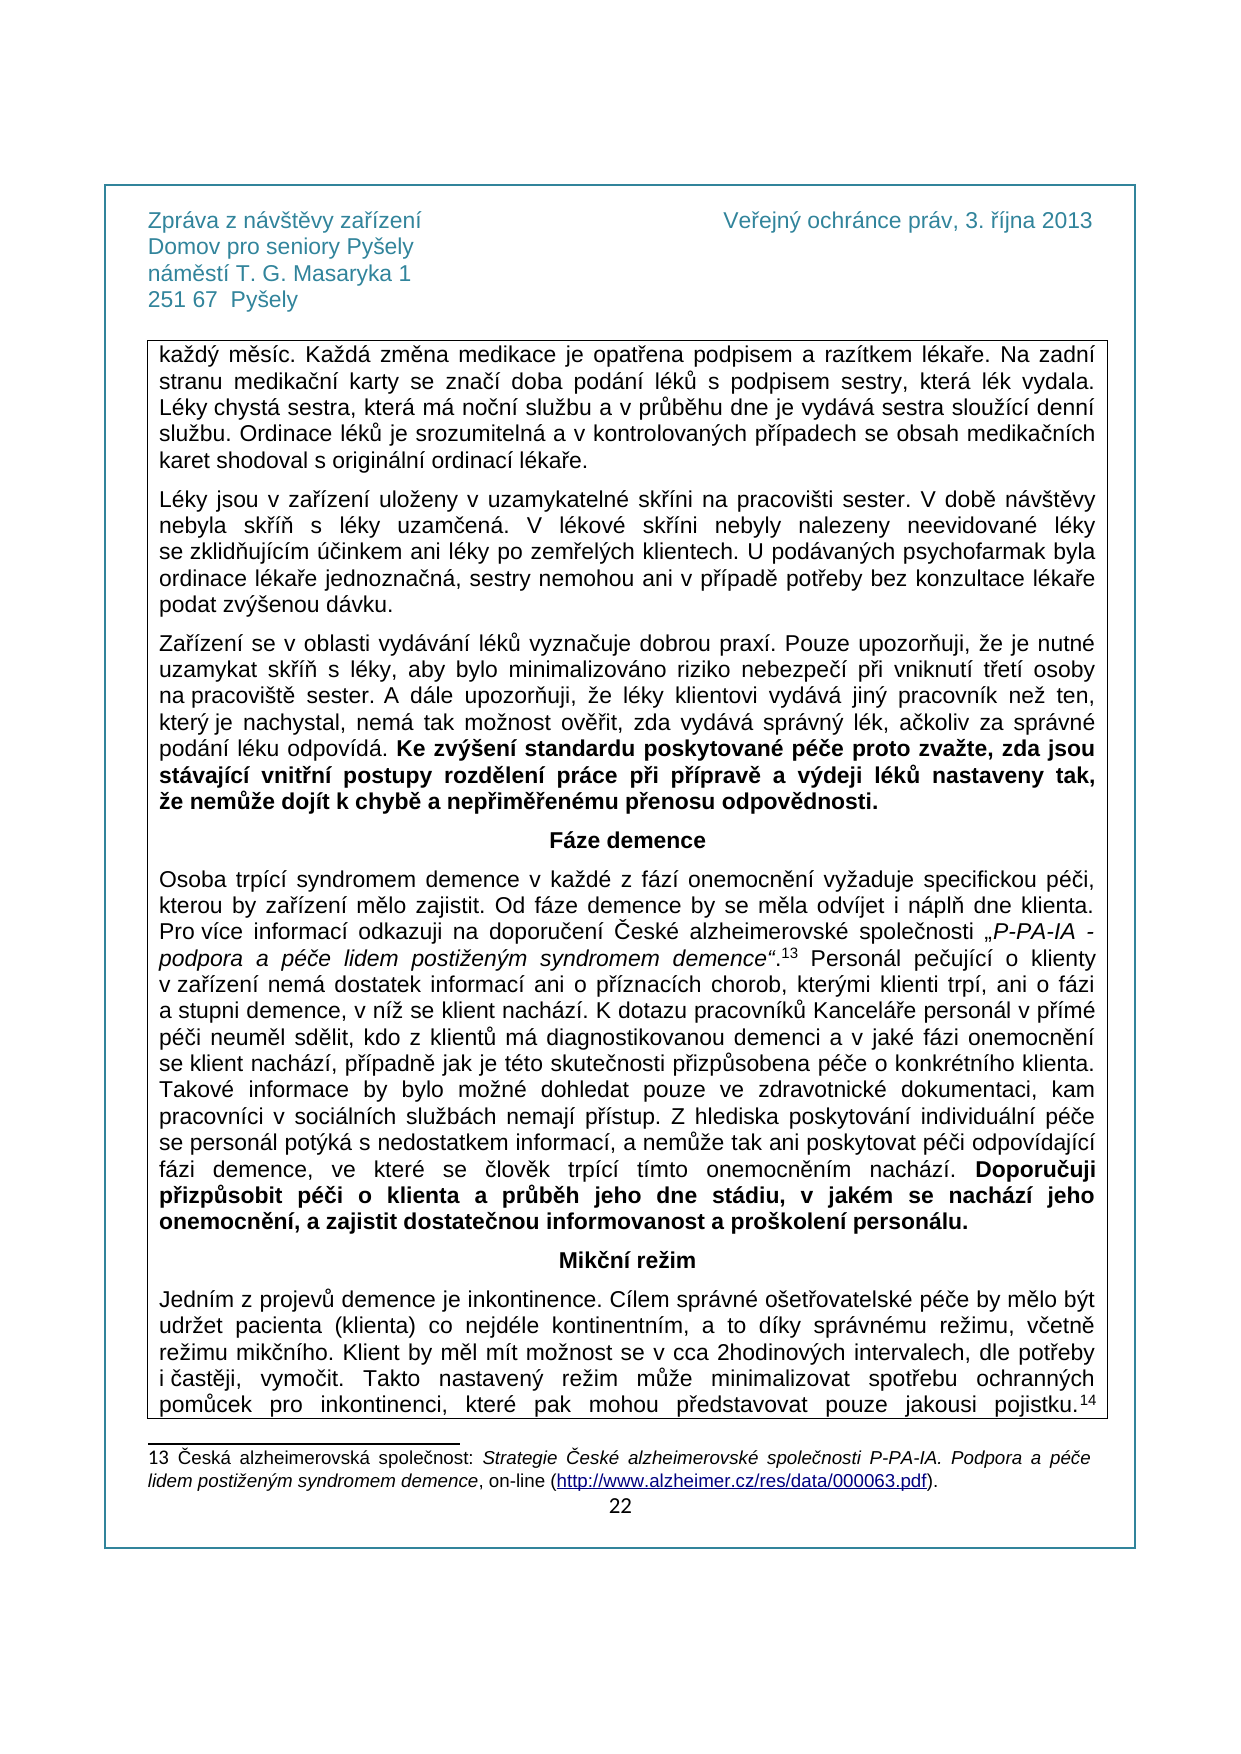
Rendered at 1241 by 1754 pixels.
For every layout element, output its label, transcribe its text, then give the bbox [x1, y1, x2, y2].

table_cell Péče je v zařízení zajišťována celkem šesti registrovanými zdravotními sestrami a osmi pracovníky v sociálních službách. Dalšími pracovníky, kteří se podílejí na zajištění péče o klienty, jsou ergoterapeut, arteterapeut a fyzioterapeut na zkrácený pracovní úvazek. Zdravotní i sociální úsek řídí manažerka kvality, přičemž oba úseky pracují odděleně. Vždy ve středu od 11:30 h do 15:00 h ordinuje v zařízení lékař. Každý klient má přiděleného klíčového pracovníka, jehož úkolem je zjistit o klientovi dostatek informací, znát jeho přání a potřeby a na základě získaných poznatků vypracovat individuální plán klienta a sestavit plán péče. Prvotní informace o přáních a potřebách klienta jsou zaznamenány v „Dojednání o způsobu poskytování sociální služby“, což je samostatný dokument tvořící přílohu smlouvy o poskytnutí sociální péče. Klient zde zaznačí, jak si přeje být oslovován, jaký preferuje denní režim, vysloví požadavky na dopomoc v ošetřovatelské péči a uvede, do jakých zájmových aktivit by se rád v zařízení zapojil. Přání a potřeby klienta by se potom měly v návaznosti na potřebnou individuální péči odrazit v individuálním plánu klienta. V individuálním plánu paní V. vyhotoveném dne 17. 10. 2012, jakož i dne 20. 4. 2013, je uvedeno, že osobním cílem a plánem klientky je návštěva rodiny. K naplnění cíle dále klíčový pracovník uvedl, že klientka je v kontaktu s rodinou a personál zařízení upozorní klientku na návštěvu rodiny. Konstatuji, že dokument takového obsahu nelze nazvat individuálním plánem. Jedná se o prosté zaznamenání skutečnosti, že se klientka touží setkávat s rodinou. Schází jakýkoliv náznak skutečné individuální práce s klientem na zachování a podpoře jeho soběstačnosti, pohyblivosti, motoriky nebo kognitivních funkcí, což jsou aktuální problémy u klientů a skutečný důvod jejich přechodu do ústavního zařízení a konzumování sociální služby. Ze záznamů o společných poradách v roce 2013 je zřejmé, že v zařízení probíhá vzdělávací program pro personál zaměřený na individuální plánování. Z dostupné dokumentace však není individuální přístup ke klientovi seznatelný, a ani ze žádných jiných záznamů či dokumentů nelze takový přístup ke klientovi vyvodit. Personál zařízení tak nemá k dispozici žádný dokument, na jehož základě by byla klientovi poskytována cílená individuální péče a ze kterého by bylo patrné, jaká přání a potřeby klient skutečně má a zda je na nich cíleně pracováno. Individuální plán má představovat živý dokument, se kterým pracuje personál v přímé péči a představuje základní informační materiál, kterým klíčový pracovník poskytuje vodítko pro personál v přímé péči o klienta. Individuální plány, se kterými zařízení v době návštěvy pracovalo, jsou z tohoto hlediska zcela nedostačující. Doporučuji vytvořit skutečný individuální plán péče, a nikoliv pouze formální dokument obdobného názvu. Za daných okolností nelze v zařízení hovořit o poskytování individuální péče. Předávání informací mezi personálem, dokumentace Personál si většinu informací o klientech předává ústně. K předávání informací slouží také každodenní porada ošetřovatelského a pečovatelského personálu v době od 8:15 h - 8:30 h. Ústně jsou předávány i zásadní informace typu, kdo nedostatečně pije či přijímá stravu, kdo trpí bolestí, komu mají být nasazeny postranice atp. Nejsou nastaveny jasné a jednotné postupy týkající se zaznamenávání informací o poskytování péče klientům. Pokud tak personál nějaké záznamy dělá, jde převážně o heslovité údaje (popis stavu, případně co klient v průběhu dne dělal), bez náležité vypovídací hodnoty, které nepředstavují dostatečnou záruku kontinuity péče a uchování důležitých informací o klientovi. Ošetřovatelská dokumentace je vedena v elektronické podobě v programu Cygnus. Jedná se o dlouhodobé plány vztahující se k základnímu onemocnění klienta. Krátkodobé ošetřovatelské plány, které by reagovaly na vzniklé změny zdravotního stavu klienta, nejsou sestavovány. K zaznamenání aktuální změny zdravotního stavu slouží zápis do Deníku hlášení. Záznamy v Deníku hlášení však neobsahují intervence, které na základě ordinace lékaře provede sestra a písemné pokyny pro pracovníky v sociálních službách v souvislosti s touto změnou. Například je zde uvedeno, že byla klientovi nasazena antibiotika, avšak bez jakýchkoliv dalších pokynů (co se týká stravy, sledování klienta, projevů změn zdravotního stavu) a dále již zde není žádná zmínka o vývoji nemoci po nasazení antibiotik. Záznamy o podání léků nebo výskytu potíží u klienta v Deníku hlášení jsou v tomto směru nedostačující. Celá situace je navíc komplikována tím, že pracovníci v sociálních službách nesmějí nahlížet do ošetřovatelské dokumentace sester, nemají tedy přístup k informacím o zdravotním stavu klienta, neznají patologické příznaky onemocnění klienta, neboť schází provázanost poskytování zdravotnické (ošetřovatelské) a pečovatelské péče. V případě, že se klient vrátí z nemocnice, nelze ze žádné dokumentace dohledat, jak dále s klientem zacházet, zda došlo k nějakým změnám jeho zdravotního stavu, jídelníčku apod. Lze si jen stěží představit poskytování individuální sociální služby za nedostatku podstatných informací, kam zcela jistě patří také příznaky choroby a bezprostředně související potřeby klienta. Příkladem neefektivity ústního předávání informací je skutečnost, že ač je paní Š. silně nedoslýchavá a je nutné se nad ni nahnout a hovořit velmi nahlas, není informace o její nedoslýchavosti v žádné dokumentaci zaznamenaná. Takže aktivizační pracovnice, která na paní Š. při společném programu hovořila, neměla tušení, že paní Š. je nedoslýchavá a je potřeba se jí přizpůsobit v komunikaci. Navíc paní Š. je v zařízení od 12. 2. 2013 a do dne návštěvy pracovníků Kanceláře veřejného ochránce práv v červnu 2013 neměla vypracovaný individuální plán péče, a to bez jakéhokoliv relevantního důvodu. Jedná se o porušení základní zásady poskytování sociálních služeb v zařízení sociální péče, neboť nebyly identifikovány individuální potřeby klienta ve smyslu § 2 odst. 2 zákona o sociálních službách, a nelze mu tedy poskytovat sociální služby dle jeho potřeb, schopností a osobních cílů. Z vyhotovených individuálních plánů, do kterých měli možnost pracovníci Kanceláře nahlédnout, je patrný jistý formální a popisný přístup. Individuální plán paní V., jak bylo výše již zmíněno, má podobu jedné holé věty „návštěva rodiny“. Dalším individuálním plánem jiné klientky je po dvouleté snaze o návštěvu koncertu vážné hudby, pouze „poslech vážné hudby“. V dokumentu „Plán péče“ jsou heslovitě uvedeny oblasti, v nichž klient potřebuje dopomoc a co je v této souvislosti nutné v oblasti péče o klienta učinit. Avšak tyto skutečnosti se nijak neodráží v záznamu a hodnocení péče ani nijak nesouvisí s individuálním plánem klienta. Dokument s názvem „Záznam a hodnocení péče“ má ryze popisný charakter, kdy je několikrát do měsíce zaznamenáno, co klient dělá - „sleduje televizi, zúčastnil se společného programu, klientka má ráda sušenky“. Jedná se tedy o samostatně existující dokumenty, které na sebe nenavazují ani se nedoplňují, a vyjadřují tak pouze formálnost své existence. Doporučuji vypracovat individuální plán klienta, tak aby skutečně odrážel jeho potřeby stran snahy o zachování soběstačnosti, kognitivních a motorických schopností a zohledňoval také jeho individuální potřeby a rituály, na které byl v životě zvyklý. Zákon o sociálních službách v § 88 písm. f) stanoví jako jednu z povinností poskytovatelů sociálních služeb: „plánovat průběh poskytování sociální služby …, vést písemné individuální záznamy o průběhu poskytování sociální služby a hodnotit průběh poskytování sociální služby…“ Upozorňuji, že se nejedná o pouhou formalitu. Správně vedené průkazné záznamy mohou v případném sporu pomoci prokázat, zda zařízení poskytovalo klientovi řádnou péči. Mohou rovněž sloužit jako nástroj kontroly ze strany vedení ohledně poskytování péče klientům. Záznamy o poskytované péči v zařízení nejsou řádně vedené a nemají vypovídací hodnotu, jedná se tak spíše o důkaz poskytování péče na základě intuitivního rozhodování personálu a přizpůsobení záznamů evidenci provedených úkonů pro jejich vykázání pojišťovně. Doporučuji stanovit standardizované (tj. ne pouze nahodile a intuitivně vedené) postupy pro zaznamenávání průběhu poskytování sociální služby (pobyt na vzduchu, hygiena, mikční režim, polohování, úprava stravy, sledování depresivních stavů atp.). Rovněž doporučuji zavést efektivní systém předávání informací mezi ošetřovatelským a pečovatelským personálem, a to v písemné podobě. Pracovníci sociální péče musí mít informace o projevech a příznacích choroby klienta, aby byli schopní jednak vypozorovat změnu a jednak poskytnout skutečně péči odpovídající potřebám konkrétního klienta. Prevence malnutrice, podávání stravy Zařízení je povinno v rámci základní služby poskytnutí stravy dle § 49 odst. 2 písm. b) zajistit celodenní stravu dopovídající věku, zásadám racionální výživy a potřebám dietního stravování minimálně v rozsahu tří hlavních jídel. Pokud však zařízení poskytuje péči osobám trpícím demencí, je třeba této klientele přizpůsobit i stravovací režim. Klienti trpící syndromem demence by měli mít mj. neustálý přístup k jídlu. Další zásady nutriční péče o osoby trpící demencí dle odborné literatury spočívají v následujícím: „Včas rozpoznat snížení zájmu pacienta o jídlo; sledovat v čase tělesnou hmotnost a svalovou sílu; dodržovat pravidelnost a řád v příjmu potravy, dělit ji do hlavních a vedlejších jídel; zachovávat úroveň a styl stolování; respektovat chuť nemocného, je-li to možné (pozor na tučná a sladká jídla); dbát na správné složení potravy; dbát na dostatečný a kontinuální přísun tekutin; mít objektivní přehled o skutečné konzumaci stravy; motivovat a zapojit nemocného do přípravy jídla a stolování.“ Někteří klienti domova jsou trvale upoutáni na lůžko, mohou mít omezené komunikační schopnosti, a jsou tak zcela odkázání na péči personálu zařízení. Ta musí zahrnovat i zajištění základní výživy těchto klientů. Proto se během systematických návštěv zařízení tohoto typu zaměřuji také na to, zda si je zařízení vědomo rizik spojených s malnutricí a zda má nastavený systém prevence, aby se vzniku malnutrice zabránilo. V době návštěvy bylo v zařízení několik klientů trvale upoutáno na lůžko. Přestože vzhledem ke svému zdravotnímu stavu patří k rizikové skupině z hlediska možnosti vzniku malnutrice, nevede se ani u těchto klientů evidence přijaté stravy a tekutin. Pokud některý z klientů hubne, sdělí tuto informaci personál zdravotní sestře a je informován lékař, který případně naordinuje Nutridrink. Tuto informaci si také personál sdělí při každodenních ranních poradách, ovšem z porad se nevyhotovuje žádný písemný záznam. Zcela tak schází systematický přístup k vyhodnocování rizika malnutrice. Vážení klientů jednou měsíčně samo o sobě nedostačuje. Vyhodnocení nedostatečného příjmu tekutin a stravy tak závisí na subjektivním pozorování personálu, nikoliv na objektivně zaznamenaných hodnotách. Je zde velké potencionální riziko, že na nedostatek tekutin nebo váhový úbytek nebude včas reagováno a bude nezbytný převoz do zdravotnického zařízení. Personál zařízení uvedl, že takové informace si předávají na každodenních ranních poradách. Jedná se o nestandardizovaný postup, který není možné zpětně kontrolovat, a ověřit tak jeho správnost. U osob trpících syndromem demence je přitom nutné dbát na pitný režim a také zohlednit jejich zvýšenou potřebu příjmu energie. Pokud personál u klienta zjistí váhový úbytek, je nezbytné zavést sledování konzumace jídla a tekutin, a to v objektivně měřitelných hodnotách (udání objemu tekutin, celá/polovina/čtvrtina porce jídla, případně uvést, jaké potraviny klient nedojídá) a dále spolupracovat s nutričním terapeutem nebo lékařem na vhodném doplnění výživy klienta. Doporučuji stanovit, u koho má být příjem stravy a tekutin preventivně sledován, a tento zaznamenávat pomocí objektivizovaných záznamů, ze kterých bude zjevné, zda klient snědl celou porci, polovinu, čtvrtinu, jaké množství tekutin vypil. Tyto záznamy doporučuji pravidelně vyhodnocovat a ve spolupráci s lékařem stanovit navazující postup. Doporučuji vést záznamy tak, aby bylo zjevné, kdo z personálu záznam udělal. Ke sledování příjmu stravy či tekutin lze používat formulářové archy, kde stačí množství přijaté stravy či tekutin zaznamenat zaškrtnutím vhodného políčka. Personálu tak tyto záznamy zaberou minimum času. Vzhledem k cílové skupině klientů je právě u nich riziko vzniku malnutrice a souvisejících zdravotních komplikací značné. Mělo by být i v zájmu zařízení, aby bylo schopné kdykoliv prokazatelně doložit, že svým klientům poskytuje řádnou péči, že zaměstnanci péči o klienty nezanedbali a nepodcenili žádné příznaky. Pro Vaši další informaci zasílám v příloze informační leták „Malnutrice - riziko a možnosti ochrany v zařízeních sociálních a zdravotních služeb“. Zařízení připravuje stravu ve vlastní kuchyni, přičemž strava se podává pětkrát denně (dopolední a odpolední svačina) a diabetičtí klienti mají ještě druhou večeři. Kuchyně připravuje dietu racionální, diabetickou a žlučníkovou. Jídelníček je vytvářen ve spolupráci s klienty, ředitelkou zařízení a lékařem, přičemž v zařízení schází nutriční terapeut. Nad rámec podávané stravy již klienti nemohou dodatečně o žádné jídlo žádat. Večeře se podává od 16:30 h a dalším jídlem je až snídaně v 8:00 h. Někteří klienti v této souvislosti uvedli, že mívají hlad a dojídají se z vlastních zásob, často sušenkami nebo sladkostmi. Doporučuji pro velké časové rozmezí mezi podáváním večeře a snídaně ponechat klientům pro případ potřeby k dispozici alespoň pečivo. Upozorňuji, že klient trpící Alzheimerovou demencí má v důsledku vývoje choroby zvýšenou potřebu příjmu potravy a energie a je nutné tuto skutečnost v jeho jídelníčku zohlednit. V zařízení však všichni klienti dostávají stejné porce, jídla jednotlivých diet se od sebe také téměř neliší. Z jídelníčků je navíc zřejmé, že u jednotlivých porcí není propočítaná energetická ani biologická hodnota, a nelze tedy jednoznačně tvrdit, že klienti dostávají stravu na základě svých nutričních potřeb. Doporučuji jídelníčky sestavovat s ohledem na nutriční hodnotu stravy a zvláštní potřeby jednotlivých klientů. Strava se podává v suterénu ve společné jídelně, na společných jídelnách na každém poschodí a na pokojích se stravují imobilní klienti nebo klienti v případě nemoci. Strava je na jednotlivá poschodí a na pokoje převážena již naporcovaná na talíři, nelze tedy zohlednit případné individuální požadavky klientů ohledně množství. Z rozhovoru s ošetřovatelským personálem bylo také zjištěno, že se neodměřují dávky příkrmů u diabetiků. Při sledování podávání večeří v prvním patře zařízení bylo zjištěno, že jedna pracovnice vydává večeři pro 16 klientů. Byli mezi nimi také klienti, kteří se již sami nebyli schopni najíst a museli vyčkat, než bude jídlo rozdáno do pokojů všem klientům. Mezitím jim večeře vystydla. Podávání večeře působilo značně chaoticky, během stolování nebyl v jídelně přítomen nikdo z personálu zařízení. Pokyn ohledně úpravy stravy dává do kuchyně vrchní sestra nebo sestra, někdy to doporučí lékař. V dokumentaci klientů údaj o úpravě stravy není. V době návštěvy zařízení nikdo z klientů nedostával mixovanou stravu. Pro případ potřeby v budoucnu doporučuji zaznamenat rozhodnutí o mechanické úpravě stravy v dokumentaci klientů (nutriční plán), tak aby bylo patrné, kdo toto rozhodnutí přijal, kdy a jaké byly důvody. Doporučuji stavu nemixovat, ale mlít, drtit, případně krájet, a to jednotlivé složky stravy zvlášť. Některým klientům jsou tekutiny podávány z kojenecké láhve s dudlíkem, což považuji za nevhodnou praxi, která je pro klienta nedůstojná. Na trhu existuje řada jiných vhodných pomůcek. Podávání léků V zařízení jsou podávány léky na základě medikačních karet, které vyhotovují sestry opisem originální ordinace léčiv ze zdravotnické dokumentace lékaře. Medikační karty se přepisují každý měsíc. Každá změna medikace je opatřena podpisem a razítkem lékaře. Na zadní stranu medikační karty se značí doba podání léků s podpisem sestry, která lék vydala. Léky chystá sestra, která má noční službu a v průběhu dne je vydává sestra sloužící denní službu. Ordinace léků je srozumitelná a v kontrolovaných případech se obsah medikačních karet shodoval s originální ordinací lékaře. Léky jsou v zařízení uloženy v uzamykatelné skříni na pracovišti sester. V době návštěvy nebyla skříň s léky uzamčená. V lékové skříni nebyly nalezeny neevidované léky se zklidňujícím účinkem ani léky po zemřelých klientech. U podávaných psychofarmak byla ordinace lékaře jednoznačná, sestry nemohou ani v případě potřeby bez konzultace lékaře podat zvýšenou dávku. Zařízení se v oblasti vydávání léků vyznačuje dobrou praxí. Pouze upozorňuji, že je nutné uzamykat skříň s léky, aby bylo minimalizováno riziko nebezpečí při vniknutí třetí osoby na pracoviště sester. A dále upozorňuji, že léky klientovi vydává jiný pracovník než ten, který je nachystal, nemá tak možnost ověřit, zda vydává správný lék, ačkoliv za správné podání léku odpovídá. Ke zvýšení standardu poskytované péče proto zvažte, zda jsou stávající vnitřní postupy rozdělení práce při přípravě a výdeji léků nastaveny tak, že nemůže dojít k chybě a nepřiměřenému přenosu odpovědnosti. Fáze demence Osoba trpící syndromem demence v každé z fází onemocnění vyžaduje specifickou péči, kterou by zařízení mělo zajistit. Od fáze demence by se měla odvíjet i náplň dne klienta. Pro více informací odkazuji na doporučení České alzheimerovské společnosti „P-PA-IA - podpora a péče lidem postiženým syndromem demence“. Personál pečující o klienty v zařízení nemá dostatek informací ani o příznacích chorob, kterými klienti trpí, ani o fázi a stupni demence, v níž se klient nachází. K dotazu pracovníků Kanceláře personál v přímé péči neuměl sdělit, kdo z klientů má diagnostikovanou demenci a v jaké fázi onemocnění se klient nachází, případně jak je této skutečnosti přizpůsobena péče o konkrétního klienta. Takové informace by bylo možné dohledat pouze ve zdravotnické dokumentaci, kam pracovníci v sociálních službách nemají přístup. Z hlediska poskytování individuální péče se personál potýká s nedostatkem informací, a nemůže tak ani poskytovat péči odpovídající fázi demence, ve které se člověk trpící tímto onemocněním nachází. Doporučuji přizpůsobit péči o klienta a průběh jeho dne stádiu, v jakém se nachází jeho onemocnění, a zajistit dostatečnou informovanost a proškolení personálu. Mikční režim Jedním z projevů demence je inkontinence. Cílem správné ošetřovatelské péče by mělo být udržet pacienta (klienta) co nejdéle kontinentním, a to díky správnému režimu, včetně režimu mikčního. Klient by měl mít možnost se v cca 2hodinových intervalech, dle potřeby i častěji, vymočit. Takto nastavený režim může minimalizovat spotřebu ochranných pomůcek pro inkontinenci, které pak mohou představovat pouze jakousi pojistku. Ošetřovatelky (pracovníci v sociálních službách) by měly mít jasné zadání, koho z klientů jak často vysazovat na (přenosné) WC, komu pomáhat dojít na toaletu a jak často. Komunikační bariéra na straně klienta (klient si neřekne, že potřebuje doprovodit na WC) by neměla být důvodem pro ukončení dopomáhání na toaletu. Mikční režim by měl vycházet z individuálních potřeb každého klienta a měl by mít odraz v dokumentaci klienta. V zařízení je dle slov personálu většina klientů inkontinentních, a to i přes skutečnost, že se jedná z velké části o klienty samostatně pohyblivé. Z celkového počtu klientů v době návštěvy jich 39 nosilo i přes den plenkové kalhotky. K takovému výsledku přispívá mimo jiné i skutečnost, že toalety jsou společné na chodbách zařízení a v naprosto nedostatečném počtu. Klienti nemají možnost se beze spěchu na toaletách vystřídat, případně je to pro ně příliš daleká cesta a celkově příliš náročný úkon. Tuto situaci lze částečně zlepšit alespoň dostatečným počtem toaletních křesel na pokojích klientů, avšak při procházení zařízení jich pracovníci Kanceláře zaznamenali na pokojích jen pět. V zařízení nelze hovořit o existenci mikčního režimu nebo jakéhokoliv standardizovaného přístupu k této otázce. V zařízení bylo zjištěno, že personál nemá jasné zadání, koho vysazovat a koho ne, vychází z toho, který klient je o to požádá. Tyto informace se předávají opět pouze ústně. Doporučuji stanovit klientům mikční režim, v jehož rámci bude řešeno, kdo používá inkontinenční pomůcky (pleny a vložky) na noc, kdo i přes den, komu má personál v přímé péči dopomáhat na toaletu a jak často. Sledování bolesti U pacientů s pokročilou demencí není rozpoznání bolesti vždy snadné. Nerozpoznaná a neléčená bolest přitom zásadně zhoršuje kvalitu života klientů a může být příznakem počínajícího závažného onemocnění. V zařízení není zaveden standardizovaný systém pravidelného testování a zaznamenávání bolesti klientů. Pokud o některém z klientů personál ví, že trpí bolestí, jde o výsledek každodenního intuitivního pozorování klientů. Pracovníci v sociálních službách nahlásí podezření na bolest u klienta všeobecné sestře, avšak dále naprosto netuší, co se s klientem děje dál, zda má tento jejich poznatek nějaké následky. Doporučuji zavést standardizovaný způsob monitorování bolesti klientů, zejména těch, kteří mají omezené komunikační schopnosti. Trvale ležící klient Někteří klienti jsou trvale upoutáni na lůžko a s ohledem na jejich zdravotní stav či nevůli nejsou již ani vysazováni do křesla či v lůžku posazováni k jídlu. Z ošetřovatelské dokumentace však není zjevné, kdo o tomto rozhodl a jak dlouho tento stav trvá, přestože se jedná o zásadní a trvalé zhoršení kvality života seniora. V této souvislosti též poukazuji na výše řečené; ani u těchto klientů není vedena evidence příjmu tekutin a stravy, není systematicky řešena otázka malnutrice. U trvale ležícího klienta je vysoké riziko vzniku dekubitů, které v důsledku dehydratace nebo malnutrice mnohonásobně stoupá. V zařízení bylo v době návštěvy několik trvale ležících klientů a u žádného z nich nebyla nastavena preventivní opatření vzniku dekubitu - záznamy o pravidelném polohování a přehled o příjmu tekutin a stravy. V ošetřovatelské dokumentaci v počítačovém programu Cygnus je vedeno „Hodnocení rizika vzniku dekubitů“, ale s výsledkem hodnocení není dále již nijak pracováno. Opět se jedná o příklad nedostatku individuální péče. Doporučuji, aby rozhodnutí o tom, že určitý klient již nebude posazován, bylo vždy konzultováno s lékařem a bylo zaznamenáno v dokumentaci klienta. Je nutné zavést preventivní opatření vzniku dekubitů, malnutrice a dehydratace a přistupovat k těmto klientům se zvýšenou pozorností a zaznamenávat objektivní hodnoty příjmu tekutin a stravy. [148, 341, 1107, 1418]
